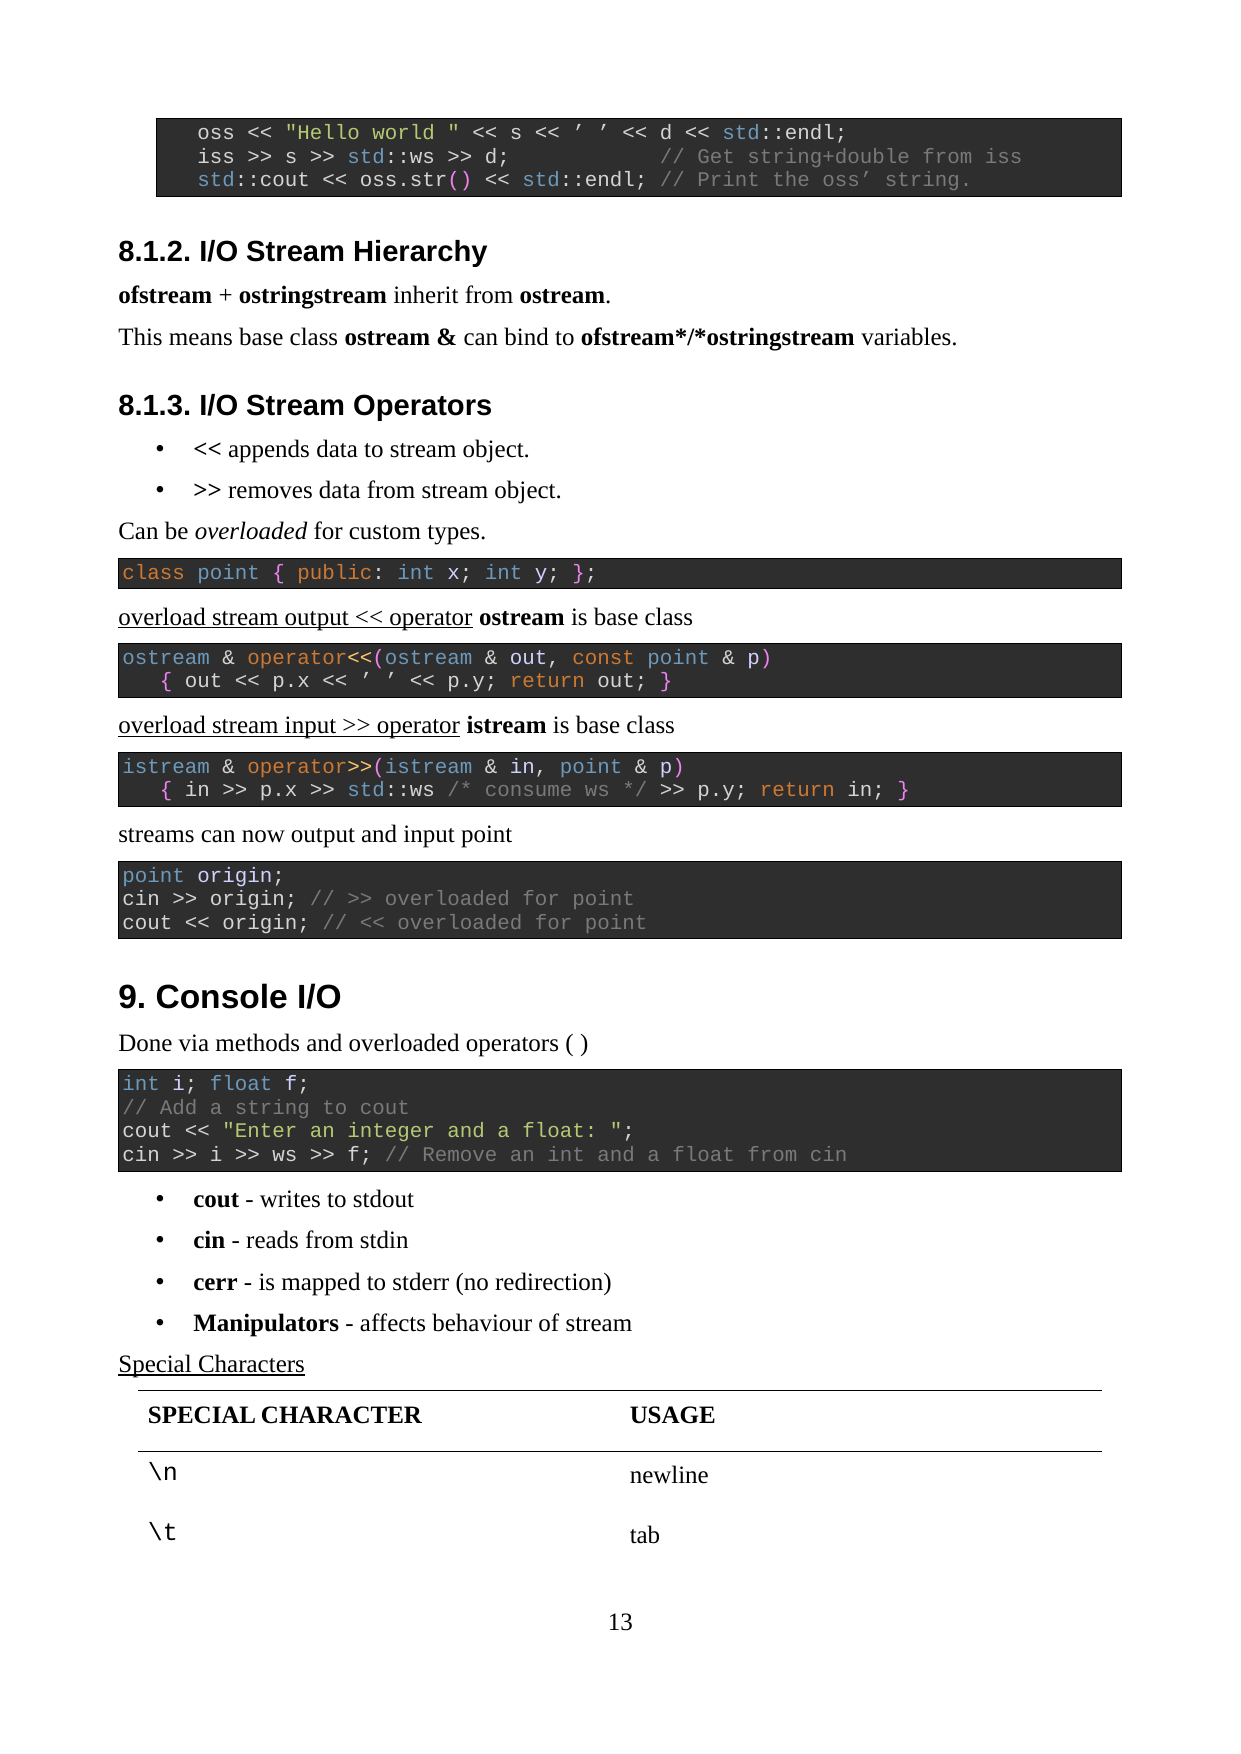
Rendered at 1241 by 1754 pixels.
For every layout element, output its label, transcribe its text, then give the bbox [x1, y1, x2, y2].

list cin - reads from stdin [156, 1225, 1122, 1254]
text streams can now output and input point [118, 819, 1122, 848]
text { in >> p.x >> std::ws /* consume ws */ >> p.y; return in; } [119, 775, 1121, 806]
text overload stream output << operator ostream is base class [118, 602, 1122, 630]
text cout << "Enter an integer and a float: "; [119, 1117, 1121, 1140]
text Can be overloaded for custom types. [118, 516, 1122, 545]
text This means base class ostream & can bind to ofstream*/*ostringstream variables. [118, 322, 1122, 350]
text cin >> i >> ws >> f; // Remove an int and a float from cin [119, 1140, 1121, 1171]
subtitle Console I/O [118, 977, 1122, 1016]
table_header USAGE [620, 1391, 1102, 1451]
list std::cout << oss.str() << std::endl; // Print the oss’ string. [157, 165, 1121, 196]
text int i; float f; [119, 1070, 1121, 1093]
list iss >> s >> std::ws >> d; // Get string+double from iss [157, 142, 1121, 165]
list Manipulators - affects behaviour of stream [156, 1308, 1122, 1337]
list cout - writes to stdout [156, 1184, 1122, 1213]
table_cell newline [620, 1452, 1102, 1511]
text class point { public: int x; int y; }; [119, 559, 1121, 588]
text ostream & operator<<(ostream & out, const point & p) [119, 644, 1121, 667]
text { out << p.x << ’ ’ << p.y; return out; } [119, 667, 1121, 697]
text ofstream + ostringstream inherit from ostream. [118, 280, 1122, 309]
text cin >> origin; // >> overloaded for point [119, 884, 1121, 908]
text Special Characters [118, 1349, 1122, 1378]
subtitle I/O Stream Operators [118, 388, 1122, 421]
text point origin; [119, 862, 1121, 884]
text // Add a string to cout [119, 1093, 1121, 1117]
list >> removes data from stream object. [156, 475, 1122, 504]
text overload stream input >> operator istream is base class [118, 711, 1122, 739]
table_cell \t [138, 1511, 620, 1571]
list oss << "Hello world " << s << ’ ’ << d << std::endl; [157, 119, 1121, 142]
text istream & operator>>(istream & in, point & p) [119, 753, 1121, 775]
table_cell tab [620, 1511, 1102, 1571]
subtitle I/O Stream Hierarchy [118, 234, 1122, 268]
table_cell \n [138, 1452, 620, 1511]
text cout << origin; // << overloaded for point [119, 908, 1121, 938]
list cerr - is mapped to stderr (no redirection) [156, 1267, 1122, 1295]
table_header SPECIAL CHARACTER [138, 1391, 620, 1451]
text Done via methods and overloaded operators ( ) [118, 1028, 1122, 1057]
list << appends data to stream object. [156, 434, 1122, 463]
